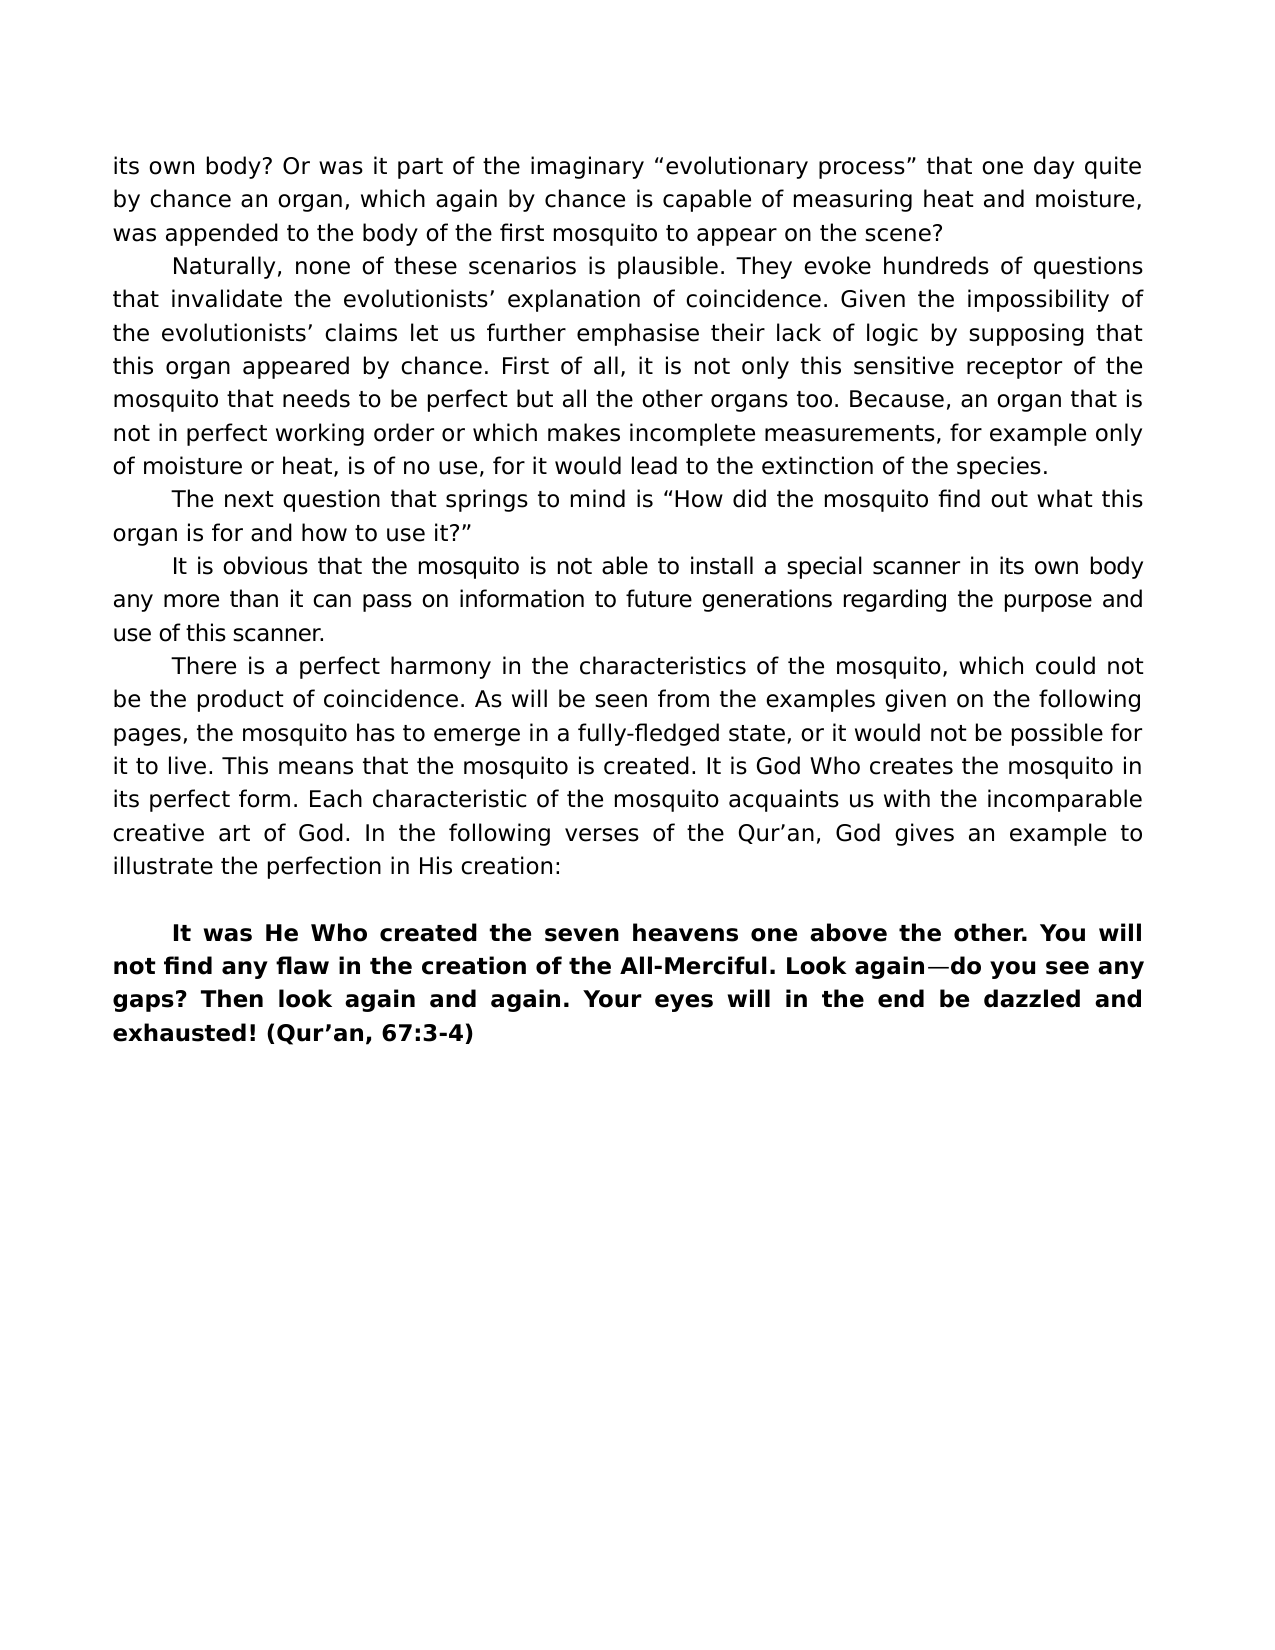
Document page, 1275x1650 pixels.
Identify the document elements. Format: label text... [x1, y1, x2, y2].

text Naturally, none of these scenarios is plausible. They evoke hundreds of questions that invalidate the evolutionists’ explanation of coincidence. Given the impossibility of the evolutionists’ claims let us further emphasise their lack of logic by supposing that this organ appeared by chance. First of all, it is not only this sensitive receptor of the mosquito that needs to be perfect but all the other organs too. Because, an organ that is not in perfect working order or which makes incomplete measurements, for example only of moisture or heat, is of no use, for it would lead to the extinction of the species. [112, 248, 1145, 481]
text its own body? Or was it part of the imaginary “evolutionary process” that one day quite by chance an organ, which again by chance is capable of measuring heat and moisture, was appended to the body of the first mosquito to appear on the scene? [112, 148, 1145, 248]
text It was He Who created the seven heavens one above the other. You will not find any flaw in the creation of the All-Merciful. Look again—do you see any gaps? Then look again and again. Your eyes will in the end be dazzled and exhausted! (Qur’an, 67:3-4) [112, 914, 1145, 1048]
text There is a perfect harmony in the characteristics of the mosquito, which could not be the product of coincidence. As will be seen from the examples given on the following pages, the mosquito has to emerge in a fully-fledged state, or it would not be possible for it to live. This means that the mosquito is created. It is God Who creates the mosquito in its perfect form. Each characteristic of the mosquito acquaints us with the incomparable creative art of God. In the following verses of the Qur’an, God gives an example to illustrate the perfection in His creation: [112, 648, 1145, 881]
text It is obvious that the mosquito is not able to install a special scanner in its own body any more than it can pass on information to future generations regarding the purpose and use of this scanner. [112, 548, 1145, 648]
text The next question that springs to mind is “How did the mosquito find out what this organ is for and how to use it?” [112, 481, 1145, 548]
